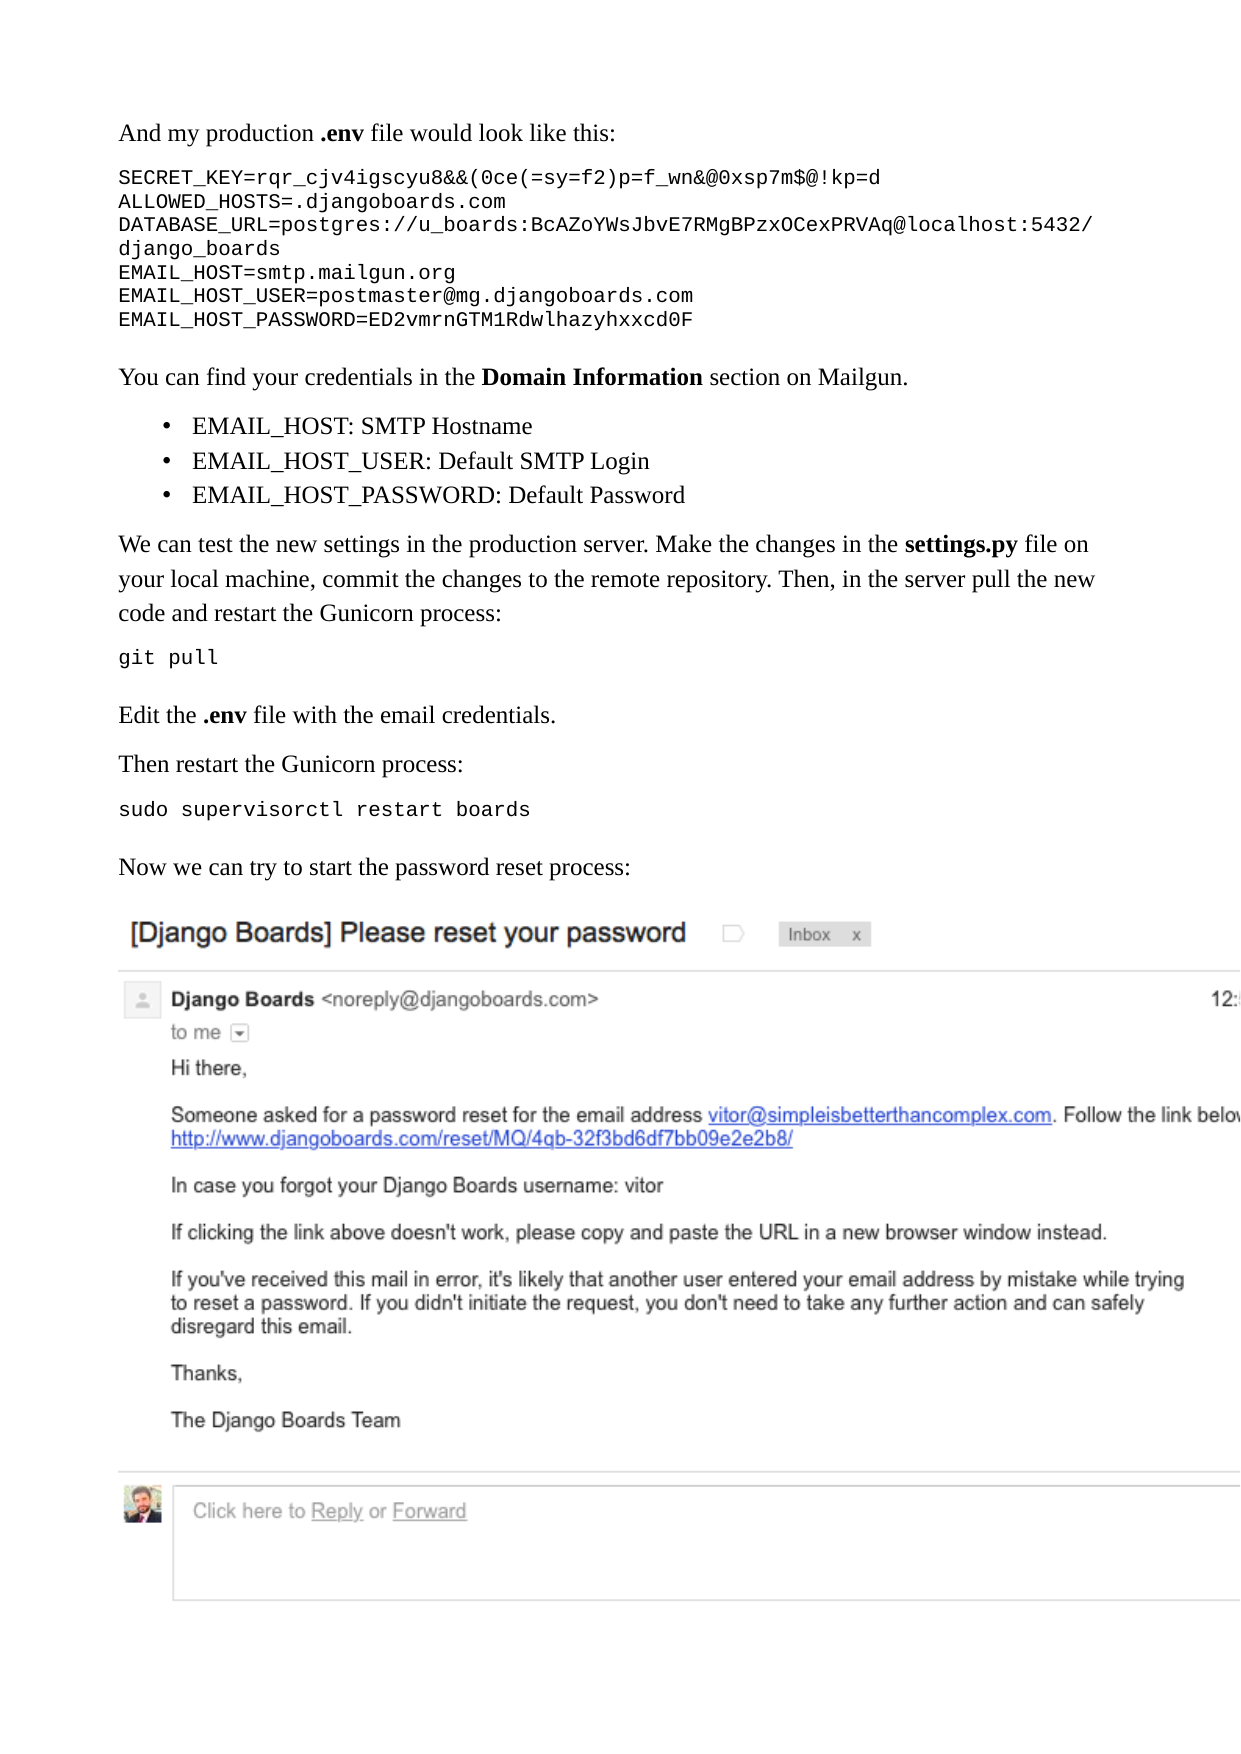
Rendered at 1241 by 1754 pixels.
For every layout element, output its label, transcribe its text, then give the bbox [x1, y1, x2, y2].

text EMAIL_HOST=smtp.mailgun.org [118, 262, 1122, 285]
text Now we can try to start the password reset process: [118, 852, 1122, 880]
picture [118, 900, 1241, 1620]
list EMAIL_HOST: SMTP Hostname [162, 411, 1122, 440]
text sudo supervisorctl restart boards [118, 798, 1122, 822]
text EMAIL_HOST_USER=postmaster@mg.djangoboards.com [118, 285, 1122, 309]
text You can find your credentials in the Domain Information section on Mailgun. [118, 362, 1122, 391]
text And my production .env file would look like this: [118, 118, 1122, 147]
list EMAIL_HOST_USER: Default SMTP Login [162, 446, 1122, 474]
text SECRET_KEY=rqr_cjv4igscyu8&&(0ce(=sy=f2)p=f_wn&@0xsp7m$@!kp=d [118, 167, 1122, 191]
text Edit the .env file with the email credentials. [118, 700, 1122, 729]
text ALLOWED_HOSTS=.djangoboards.com [118, 191, 1122, 214]
text EMAIL_HOST_PASSWORD=ED2vmrnGTM1Rdwlhazyhxxcd0F [118, 309, 1122, 333]
text git pull [118, 647, 1122, 671]
text DATABASE_URL=postgres://u_boards:BcAZoYWsJbvE7RMgBPzxOCexPRVAq@localhost:5432/django_boards [118, 214, 1122, 262]
text Then restart the Gunicorn process: [118, 749, 1122, 778]
text We can test the new settings in the production server. Make the changes in the settings.py file on your local machine, commit the changes to the remote repository. Then, in the server pull the new code and restart the Gunicorn process: [118, 529, 1122, 627]
list EMAIL_HOST_PASSWORD: Default Password [162, 480, 1122, 509]
